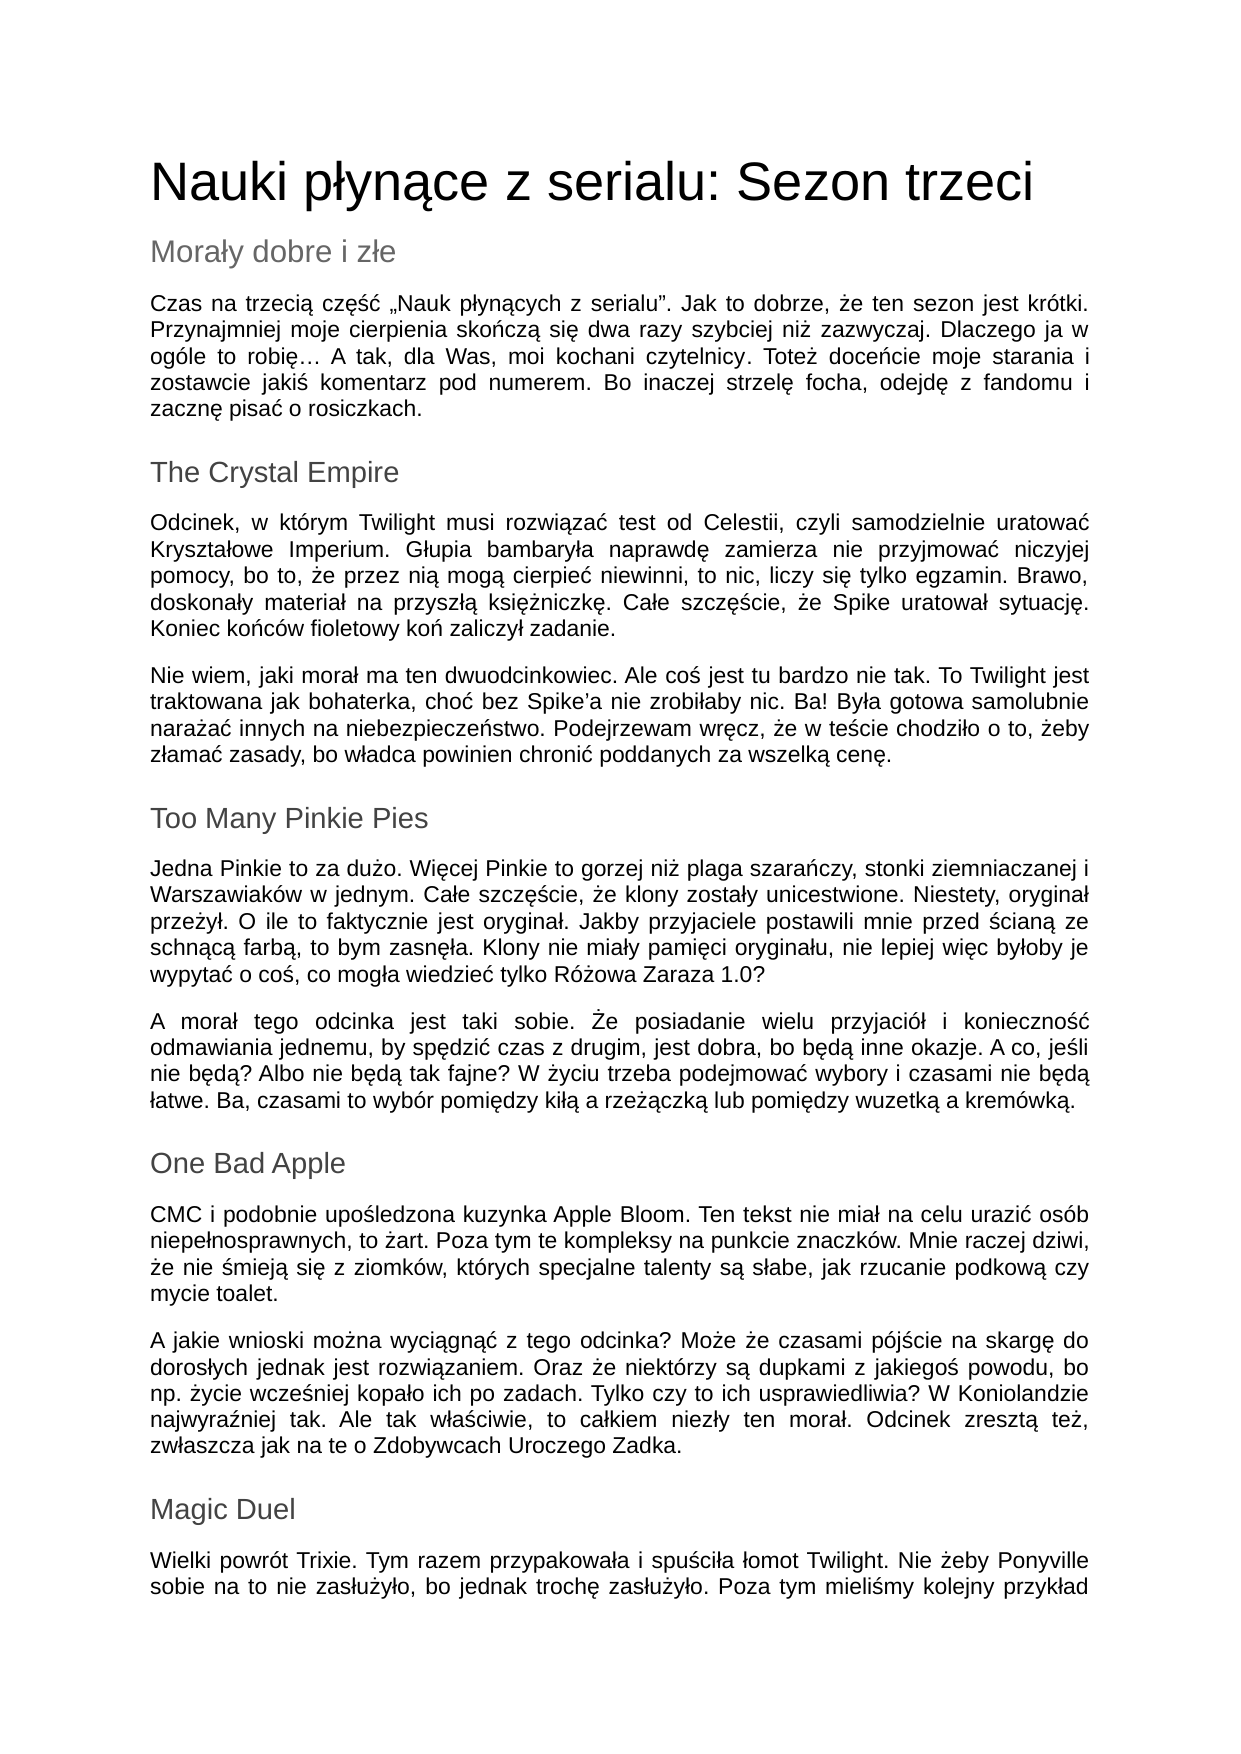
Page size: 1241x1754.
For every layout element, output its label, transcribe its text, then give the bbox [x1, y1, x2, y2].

text Wielki powrót Trixie. Tym razem przypakowała i spuściła łomot Twilight. Nie żeby Ponyville sobie na to nie zasłużyło, bo jednak trochę zasłużyło. Poza tym mieliśmy kolejny przykład [150, 1547, 1090, 1599]
subtitle Morały dobre i złe [150, 233, 1090, 269]
subtitle The Crystal Empire [150, 455, 1090, 488]
title Nauki płynące z serialu: Sezon trzeci [150, 150, 1090, 212]
text A jakie wnioski można wyciągnąć z tego odcinka? Może że czasami pójście na skargę do dorosłych jednak jest rozwiązaniem. Oraz że niektórzy są dupkami z jakiegoś powodu, bo np. życie wcześniej kopało ich po zadach. Tylko czy to ich usprawiedliwia? W Koniolandzie najwyraźniej tak. Ale tak właściwie, to całkiem niezły ten morał. Odcinek zresztą też, zwłaszcza jak na te o Zdobywcach Uroczego Zadka. [150, 1327, 1090, 1459]
text A morał tego odcinka jest taki sobie. Że posiadanie wielu przyjaciół i konieczność odmawiania jednemu, by spędzić czas z drugim, jest dobra, bo będą inne okazje. A co, jeśli nie będą? Albo nie będą tak fajne? W życiu trzeba podejmować wybory i czasami nie będą łatwe. Ba, czasami to wybór pomiędzy kiłą a rzeżączką lub pomiędzy wuzetką a kremówką. [150, 1008, 1090, 1113]
text CMC i podobnie upośledzona kuzynka Apple Bloom. Ten tekst nie miał na celu urazić osób niepełnosprawnych, to żart. Poza tym te kompleksy na punkcie znaczków. Mnie raczej dziwi, że nie śmieją się z ziomków, których specjalne talenty są słabe, jak rzucanie podkową czy mycie toalet. [150, 1201, 1090, 1306]
subtitle Magic Duel [150, 1492, 1090, 1526]
text Czas na trzecią część „Nauk płynących z serialu”. Jak to dobrze, że ten sezon jest krótki. Przynajmniej moje cierpienia skończą się dwa razy szybciej niż zazwyczaj. Dlaczego ja w ogóle to robię… A tak, dla Was, moi kochani czytelnicy. Toteż doceńcie moje starania i zostawcie jakiś komentarz pod numerem. Bo inaczej strzelę focha, odejdę z fandomu i zacznę pisać o rosiczkach. [150, 290, 1090, 422]
subtitle Too Many Pinkie Pies [150, 801, 1090, 834]
subtitle One Bad Apple [150, 1146, 1090, 1180]
text Nie wiem, jaki morał ma ten dwuodcinkowiec. Ale coś jest tu bardzo nie tak. To Twilight jest traktowana jak bohaterka, choć bez Spike’a nie zrobiłaby nic. Ba! Była gotowa samolubnie narażać innych na niebezpieczeństwo. Podejrzewam wręcz, że w teście chodziło o to, żeby złamać zasady, bo władca powinien chronić poddanych za wszelką cenę. [150, 662, 1090, 767]
text Jedna Pinkie to za dużo. Więcej Pinkie to gorzej niż plaga szarańczy, stonki ziemniaczanej i Warszawiaków w jednym. Całe szczęście, że klony zostały unicestwione. Niestety, oryginał przeżył. O ile to faktycznie jest oryginał. Jakby przyjaciele postawili mnie przed ścianą ze schnącą farbą, to bym zasnęła. Klony nie miały pamięci oryginału, nie lepiej więc byłoby je wypytać o coś, co mogła wiedzieć tylko Różowa Zaraza 1.0? [150, 855, 1090, 987]
text Odcinek, w którym Twilight musi rozwiązać test od Celestii, czyli samodzielnie uratować Kryształowe Imperium. Głupia bambaryła naprawdę zamierza nie przyjmować niczyjej pomocy, bo to, że przez nią mogą cierpieć niewinni, to nic, liczy się tylko egzamin. Brawo, doskonały materiał na przyszłą księżniczkę. Całe szczęście, że Spike uratował sytuację. Koniec końców fioletowy koń zaliczył zadanie. [150, 509, 1090, 641]
